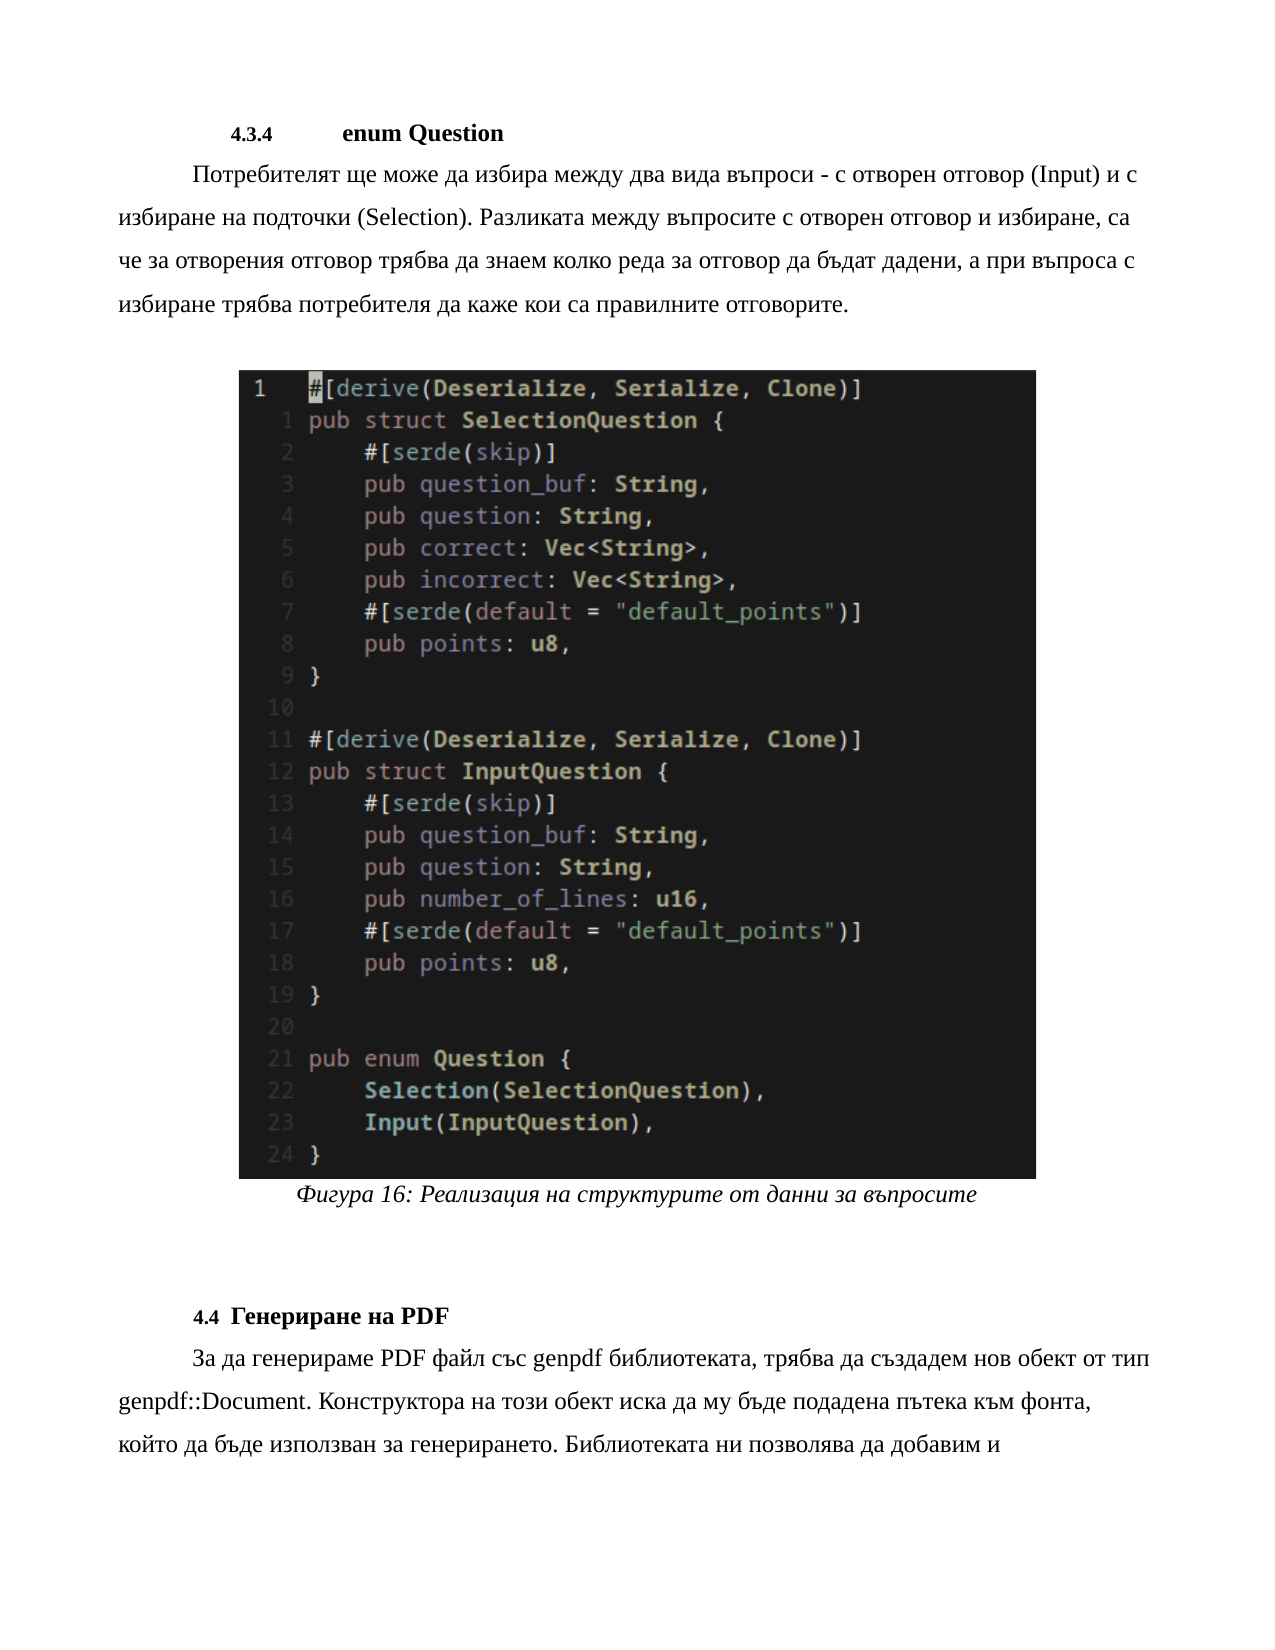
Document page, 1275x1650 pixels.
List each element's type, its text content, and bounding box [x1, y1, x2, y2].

picture [238, 370, 1037, 1179]
text За да генерираме PDF файл със genpdf библиотеката, трябва да създадем нов обект от тип genpdf::Document. Конструктора на този обект иска да му бъде подадена пътека към фонта, който да бъде използван за генерирането. Библиотеката ни позволява да добавим и [118, 1343, 1157, 1458]
subtitle Генериране на PDF [193, 1301, 1157, 1330]
text Фигура 16: Реализация на структурите от данни за въпросите [239, 1179, 1036, 1207]
subtitle enum Question [231, 118, 1157, 147]
text Потребителят ще може да избира между два вида въпроси - с отворен отговор (Input) и с избиране на подточки (Selection). Разликата между въпросите с отворен отговор и избиране, са че за отворения отговор трябва да знаем колко реда за отговор да бъдат дадени, а при въпроса с избиране трябва потребителя да каже кои са правилните отговорите. [118, 159, 1157, 370]
